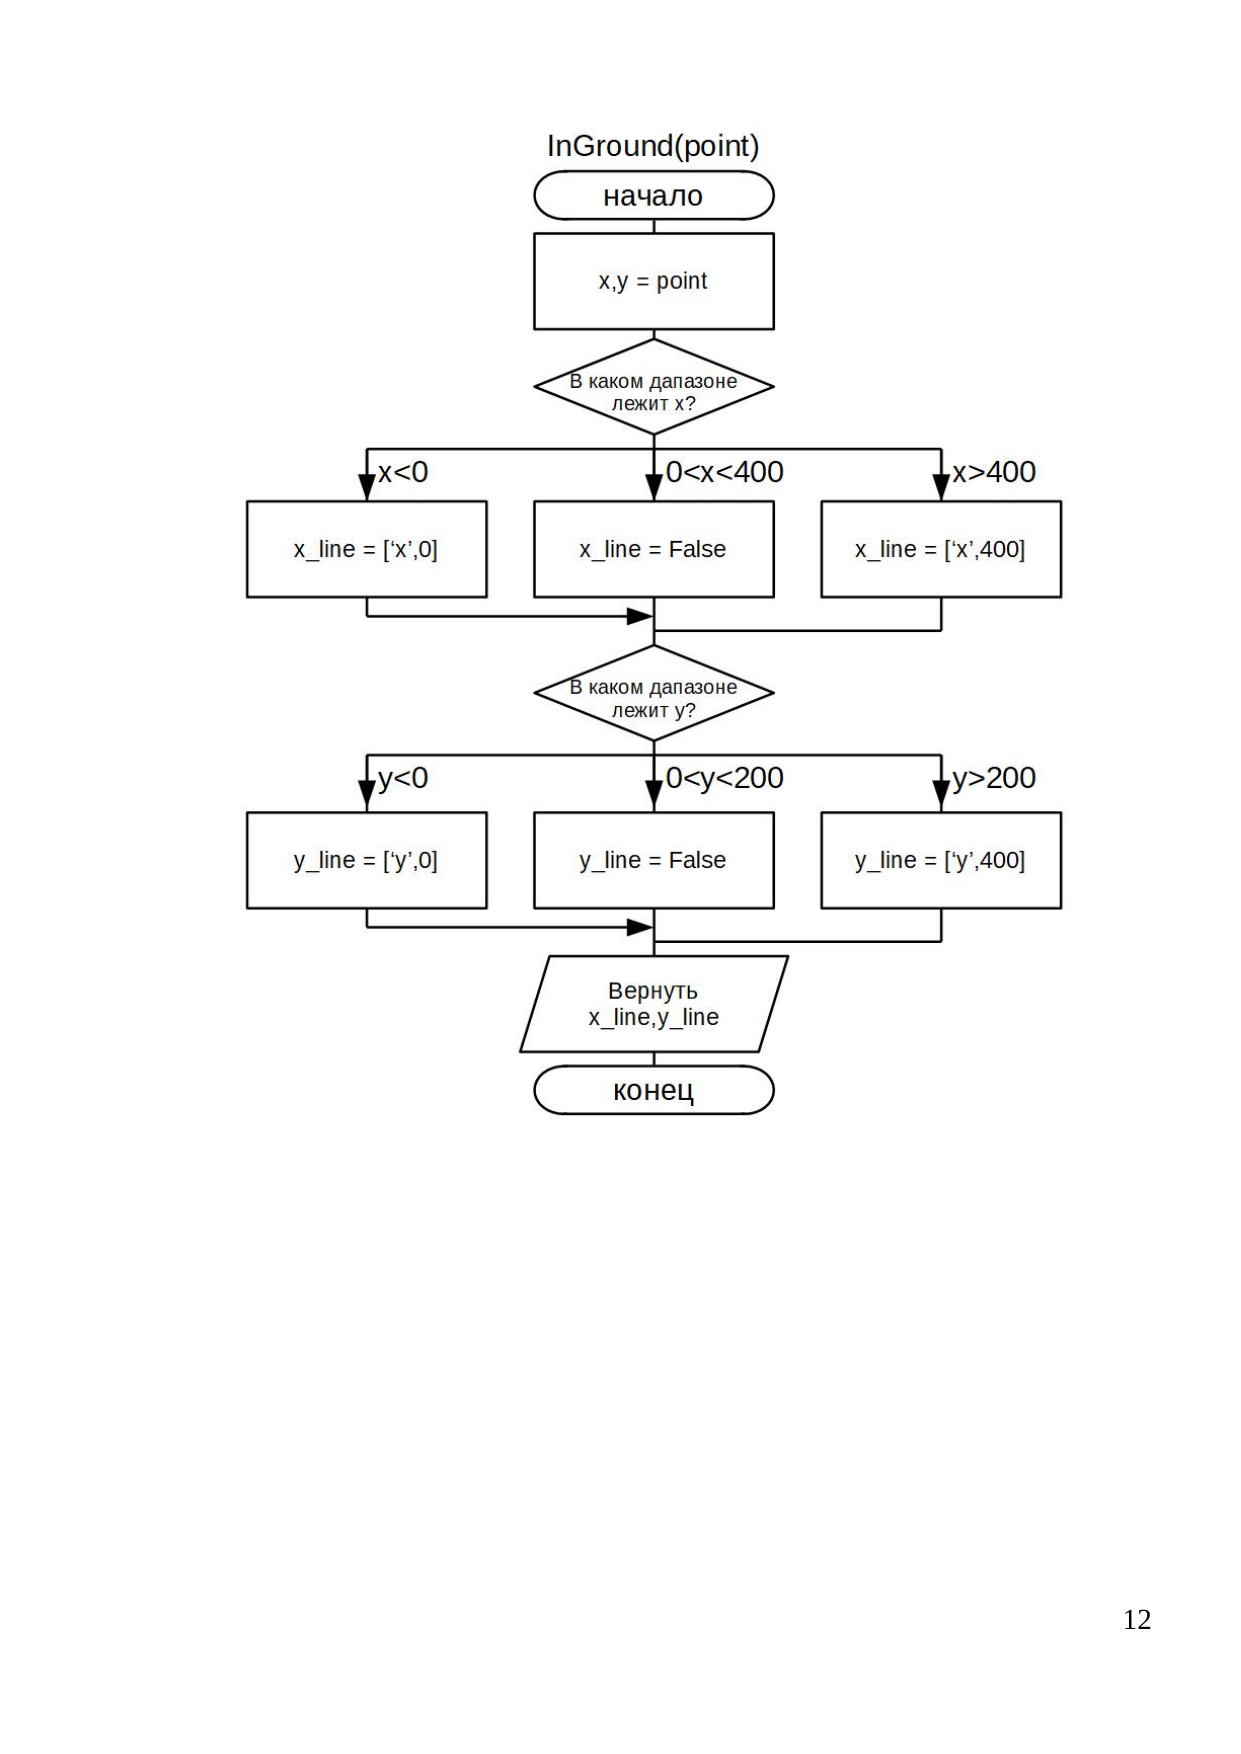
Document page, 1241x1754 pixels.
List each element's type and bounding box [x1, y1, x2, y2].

picture [151, 120, 1156, 1136]
